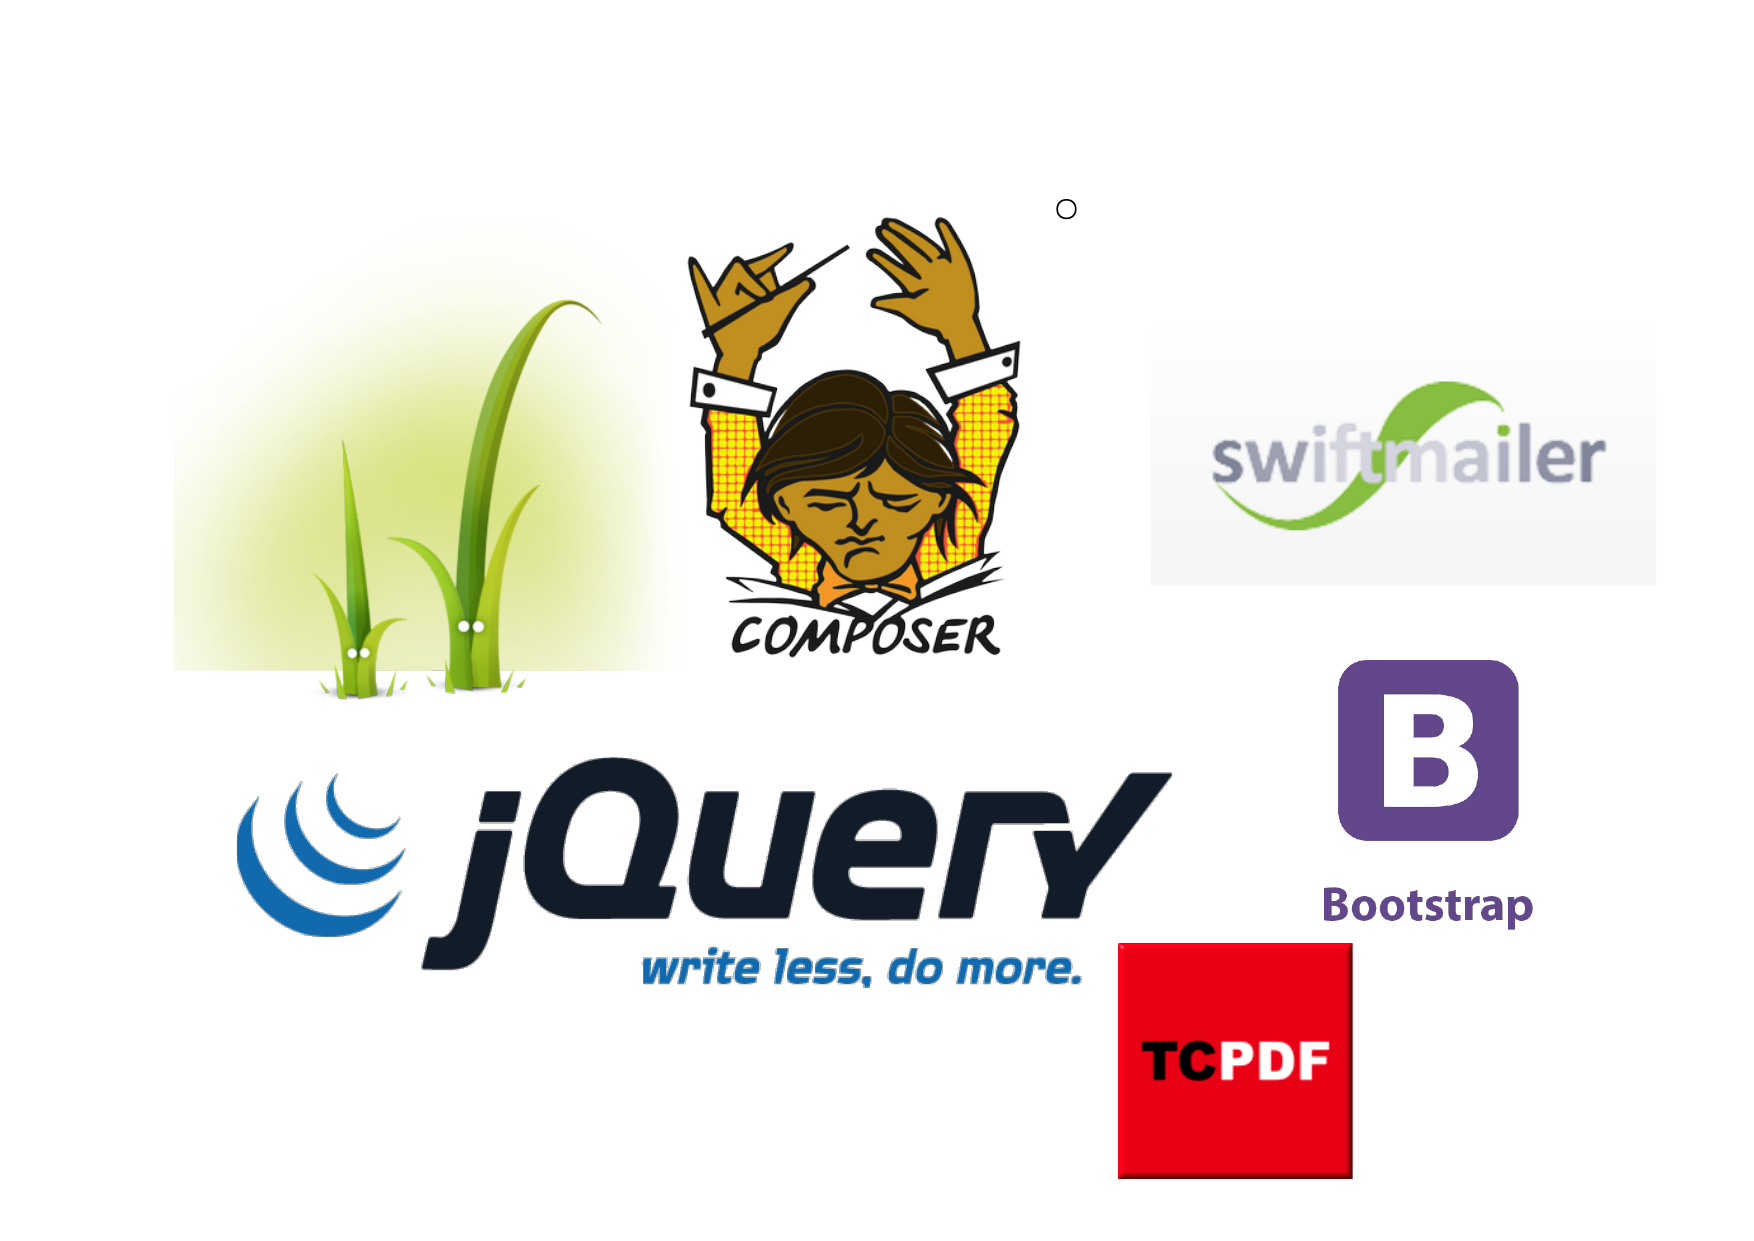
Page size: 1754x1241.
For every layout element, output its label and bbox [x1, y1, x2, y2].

picture [118, 212, 1040, 700]
picture [1151, 327, 1657, 588]
picture [236, 626, 1595, 1179]
